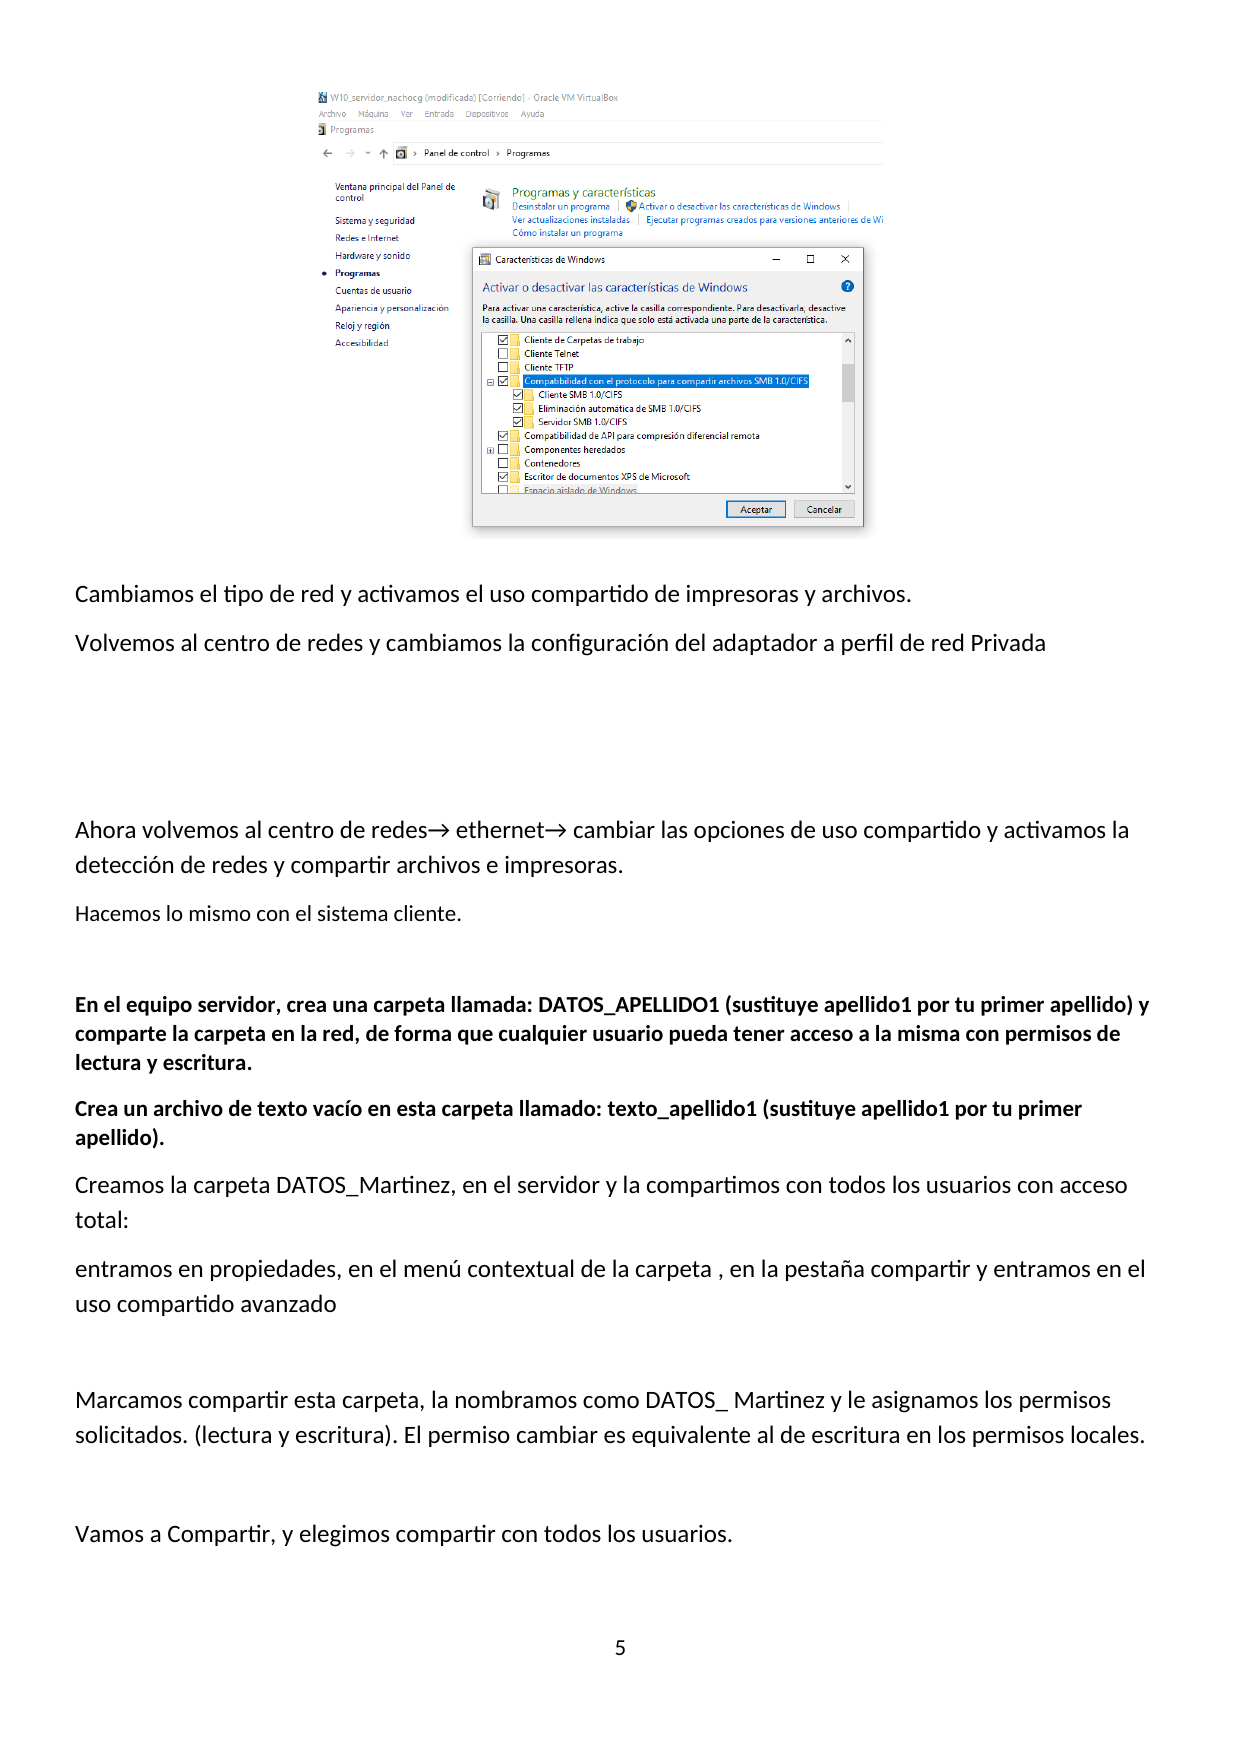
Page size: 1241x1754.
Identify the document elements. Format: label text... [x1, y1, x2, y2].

text Cambiamos el tipo de red y activamos el uso compartido de impresoras y archivos. [75, 578, 1165, 608]
text entramos en propiedades, en el menú contextual de la carpeta , en la pestaña compartir y entramos en el uso compartido avanzado [75, 1254, 1165, 1319]
text Creamos la carpeta DATOS_Martinez, en el servidor y la compartimos con todos los usuarios con acceso total: [75, 1169, 1165, 1234]
text Ahora volvemos al centro de redes→ ethernet→ cambiar las opciones de uso compartido y activamos la detección de redes y compartir archivos e impresoras. [75, 814, 1165, 880]
text En el equipo servidor, crea una carpeta llamada: DATOS_APELLIDO1 (sustituye apellido1 por tu primer apellido) y comparte la carpeta en la red, de forma que cualquier usuario pueda tener acceso a la misma con permisos de lectura y escritura. [75, 990, 1165, 1077]
text Vamos a Compartir, y elegimos compartir con todos los usuarios. [75, 1518, 1165, 1549]
text Crea un archivo de texto vacío en esta carpeta llamado: texto_apellido1 (sustituye apellido1 por tu primer apellido). [75, 1094, 1165, 1151]
picture [318, 92, 883, 539]
text Volvemos al centro de redes y cambiamos la configuración del adaptador a perfil de red Privada [75, 628, 1165, 658]
text Hacemos lo mismo con el sistema cliente. [75, 899, 1165, 927]
text Marcamos compartir esta carpeta, la nombramos como DATOS_ Martinez y le asignamos los permisos solicitados. (lectura y escritura). El permiso cambiar es equivalente al de escritura en los permisos locales. [75, 1384, 1165, 1449]
